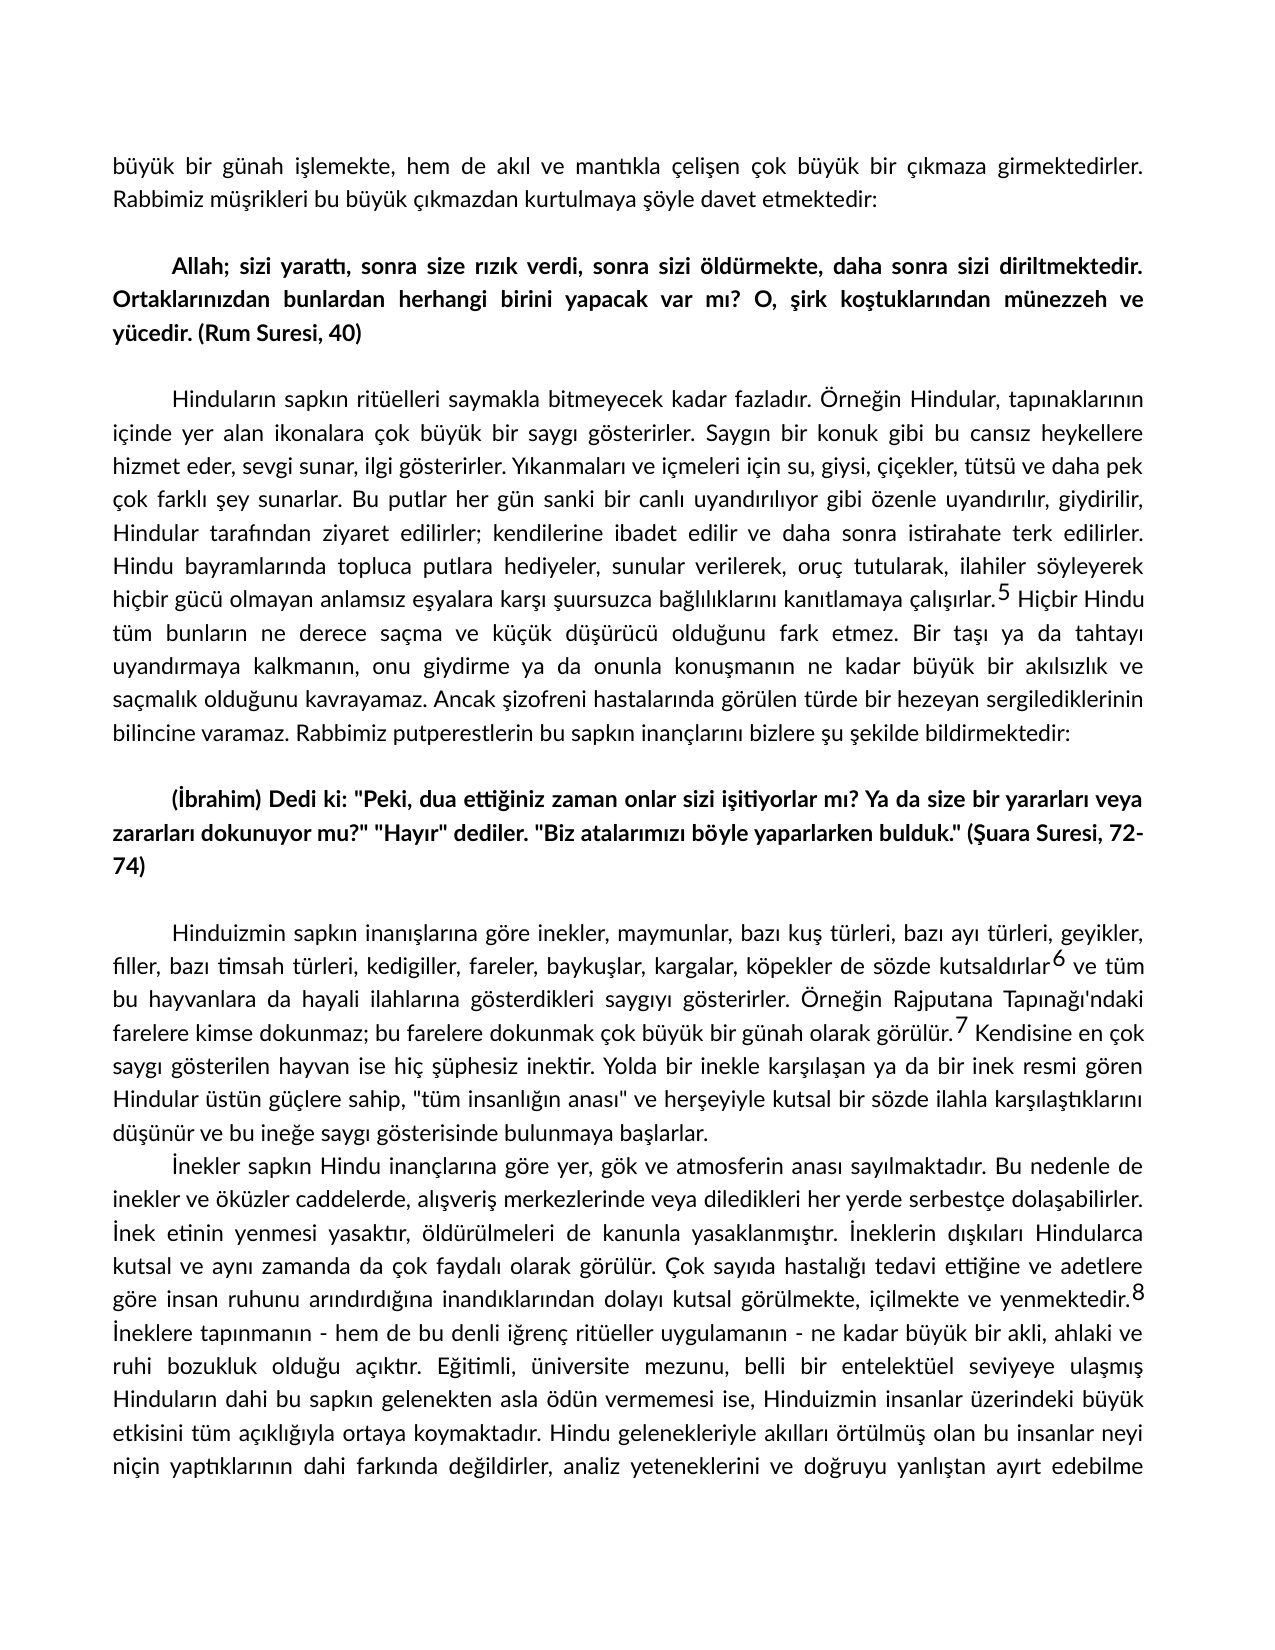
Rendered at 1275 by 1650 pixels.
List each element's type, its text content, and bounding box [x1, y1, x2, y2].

text büyük bir günah işlemekte, hem de akıl ve mantıkla çelişen çok büyük bir çıkmaza girmektedirler. Rabbimiz müşrikleri bu büyük çıkmazdan kurtulmaya şöyle davet etmektedir: [112, 148, 1145, 214]
text İnekler sapkın Hindu inançlarına göre yer, gök ve atmosferin anası sayılmaktadır. Bu nedenle de inekler ve öküzler caddelerde, alışveriş merkezlerinde veya diledikleri her yerde serbestçe dolaşabilirler. İnek etinin yenmesi yasaktır, öldürülmeleri de kanunla yasaklanmıştır. İneklerin dışkıları Hindularca kutsal ve aynı zamanda da çok faydalı olarak görülür. Çok sayıda hastalığı tedavi ettiğine ve adetlere göre insan ruhunu arındırdığına inandıklarından dolayı kutsal görülmekte, içilmekte ve yenmektedir.8 İneklere tapınmanın - hem de bu denli iğrenç ritüeller uygulamanın - ne kadar büyük bir akli, ahlaki ve ruhi bozukluk olduğu açıktır. Eğitimli, üniversite mezunu, belli bir entelektüel seviyeye ulaşmış Hinduların dahi bu sapkın gelenekten asla ödün vermemesi ise, Hinduizmin insanlar üzerindeki büyük etkisini tüm açıklığıyla ortaya koymaktadır. Hindu gelenekleriyle akılları örtülmüş olan bu insanlar neyi niçin yaptıklarının dahi farkında değildirler, analiz yeteneklerini ve doğruyu yanlıştan ayırt edebilme [112, 1148, 1145, 1481]
text Hinduların sapkın ritüelleri saymakla bitmeyecek kadar fazladır. Örneğin Hindular, tapınaklarının içinde yer alan ikonalara çok büyük bir saygı gösterirler. Saygın bir konuk gibi bu cansız heykellere hizmet eder, sevgi sunar, ilgi gösterirler. Yıkanmaları ve içmeleri için su, giysi, çiçekler, tütsü ve daha pek çok farklı şey sunarlar. Bu putlar her gün sanki bir canlı uyandırılıyor gibi özenle uyandırılır, giydirilir, Hindular tarafından ziyaret edilirler; kendilerine ibadet edilir ve daha sonra istirahate terk edilirler. Hindu bayramlarında topluca putlara hediyeler, sunular verilerek, oruç tutularak, ilahiler söyleyerek hiçbir gücü olmayan anlamsız eşyalara karşı şuursuzca bağlılıklarını kanıtlamaya çalışırlar.5 Hiçbir Hindu tüm bunların ne derece saçma ve küçük düşürücü olduğunu fark etmez. Bir taşı ya da tahtayı uyandırmaya kalkmanın, onu giydirme ya da onunla konuşmanın ne kadar büyük bir akılsızlık ve saçmalık olduğunu kavrayamaz. Ancak şizofreni hastalarında görülen türde bir hezeyan sergilediklerinin bilincine varamaz. Rabbimiz putperestlerin bu sapkın inançlarını bizlere şu şekilde bildirmektedir: [112, 381, 1145, 748]
text Allah; sizi yarattı, sonra size rızık verdi, sonra sizi öldürmekte, daha sonra sizi diriltmektedir. Ortaklarınızdan bunlardan herhangi birini yapacak var mı? O, şirk koştuklarından münezzeh ve yücedir. (Rum Suresi, 40) [112, 248, 1145, 348]
text Hinduizmin sapkın inanışlarına göre inekler, maymunlar, bazı kuş türleri, bazı ayı türleri, geyikler, filler, bazı timsah türleri, kedigiller, fareler, baykuşlar, kargalar, köpekler de sözde kutsaldırlar6 ve tüm bu hayvanlara da hayali ilahlarına gösterdikleri saygıyı gösterirler. Örneğin Rajputana Tapınağı'ndaki farelere kimse dokunmaz; bu farelere dokunmak çok büyük bir günah olarak görülür.7 Kendisine en çok saygı gösterilen hayvan ise hiç şüphesiz inektir. Yolda bir inekle karşılaşan ya da bir inek resmi gören Hindular üstün güçlere sahip, "tüm insanlığın anası" ve herşeyiyle kutsal bir sözde ilahla karşılaştıklarını düşünür ve bu ineğe saygı gösterisinde bulunmaya başlarlar. [112, 914, 1145, 1148]
text (İbrahim) Dedi ki: "Peki, dua ettiğiniz zaman onlar sizi işitiyorlar mı? Ya da size bir yararları veya zararları dokunuyor mu?" "Hayır" dediler. "Biz atalarımızı böyle yaparlarken bulduk." (Şuara Suresi, 72-74) [112, 781, 1145, 881]
